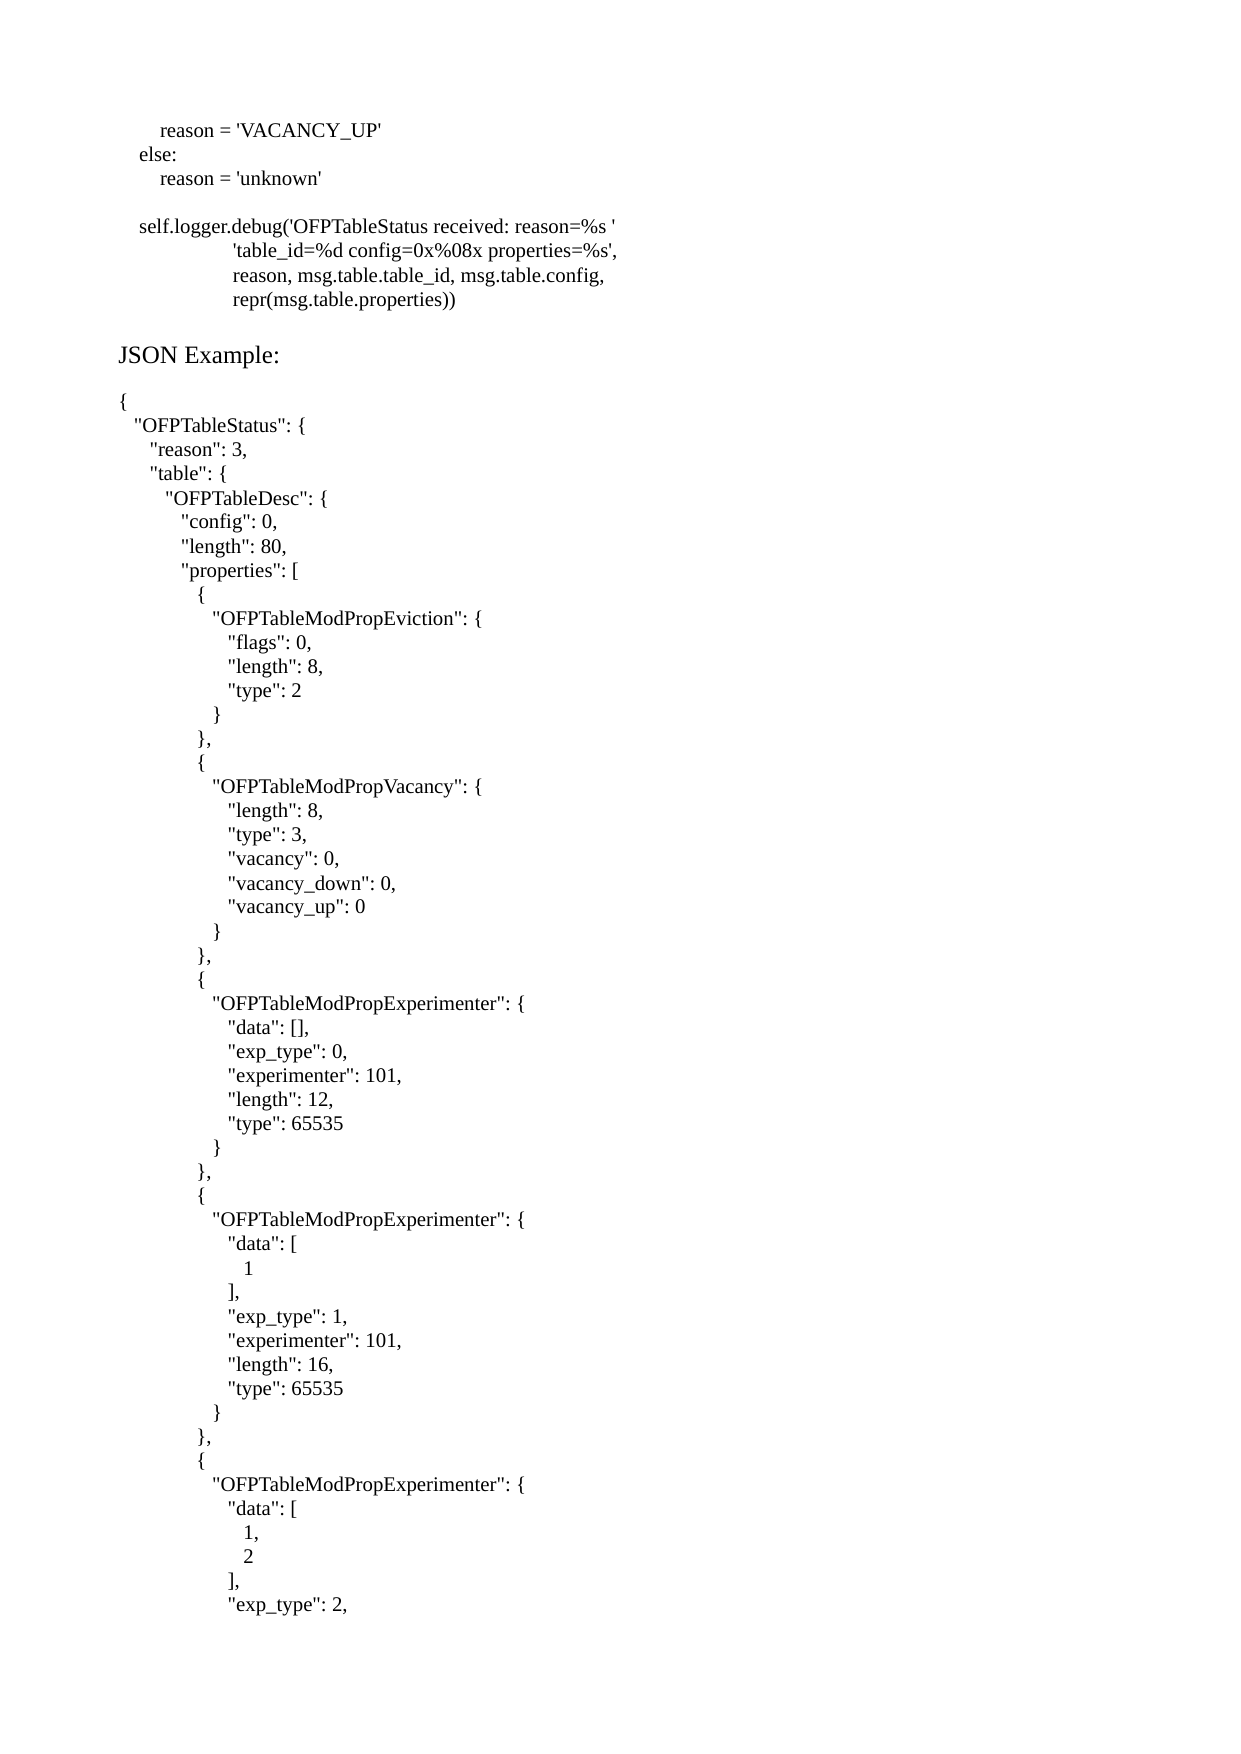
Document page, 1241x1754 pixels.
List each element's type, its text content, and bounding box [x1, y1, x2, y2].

text "vacancy_down": 0, [118, 870, 1122, 894]
text "OFPTableModPropExperimenter": { [118, 991, 1122, 1015]
text "vacancy": 0, [118, 846, 1122, 870]
text { [118, 967, 1122, 991]
text }, [118, 1424, 1122, 1448]
text "OFPTableModPropExperimenter": { [118, 1207, 1122, 1231]
text 2 [118, 1544, 1122, 1568]
text "OFPTableModPropEviction": { [118, 606, 1122, 630]
text "table": { [118, 461, 1122, 485]
text "data": [ [118, 1231, 1122, 1255]
text reason, msg.table.table_id, msg.table.config, [118, 262, 1122, 287]
text "data": [], [118, 1015, 1122, 1039]
text reason = 'VACANCY_UP' [118, 118, 1122, 142]
text "exp_type": 1, [118, 1303, 1122, 1328]
text reason = 'unknown' [118, 166, 1122, 190]
text } [118, 702, 1122, 726]
text "OFPTableModPropExperimenter": { [118, 1472, 1122, 1496]
text }, [118, 726, 1122, 750]
text "type": 65535 [118, 1376, 1122, 1400]
text ], [118, 1279, 1122, 1303]
text } [118, 918, 1122, 943]
text self.logger.debug('OFPTableStatus received: reason=%s ' [118, 214, 1122, 238]
text "experimenter": 101, [118, 1328, 1122, 1352]
text "length": 8, [118, 654, 1122, 678]
text "type": 65535 [118, 1111, 1122, 1135]
text "length": 12, [118, 1087, 1122, 1111]
text } [118, 1400, 1122, 1424]
text "length": 8, [118, 798, 1122, 822]
text ], [118, 1568, 1122, 1592]
text JSON Example: [118, 340, 1122, 369]
text 'table_id=%d config=0x%08x properties=%s', [118, 238, 1122, 262]
text "exp_type": 0, [118, 1039, 1122, 1063]
text "experimenter": 101, [118, 1063, 1122, 1087]
text } [118, 1135, 1122, 1159]
text { [118, 1448, 1122, 1472]
text { [118, 750, 1122, 774]
text 1 [118, 1255, 1122, 1279]
text repr(msg.table.properties)) [118, 287, 1122, 311]
text "OFPTableDesc": { [118, 485, 1122, 509]
text else: [118, 142, 1122, 166]
text { [118, 389, 1122, 413]
text "length": 16, [118, 1352, 1122, 1376]
text "data": [ [118, 1496, 1122, 1520]
text "exp_type": 2, [118, 1592, 1122, 1616]
text "OFPTableStatus": { [118, 413, 1122, 437]
text { [118, 1183, 1122, 1207]
text "reason": 3, [118, 437, 1122, 461]
text "length": 80, [118, 533, 1122, 558]
text "type": 3, [118, 822, 1122, 846]
text "config": 0, [118, 509, 1122, 533]
text "flags": 0, [118, 630, 1122, 654]
text }, [118, 1159, 1122, 1183]
text }, [118, 943, 1122, 967]
text "type": 2 [118, 678, 1122, 702]
text "OFPTableModPropVacancy": { [118, 774, 1122, 798]
text "vacancy_up": 0 [118, 894, 1122, 918]
text 1, [118, 1520, 1122, 1544]
text { [118, 582, 1122, 606]
text "properties": [ [118, 558, 1122, 582]
